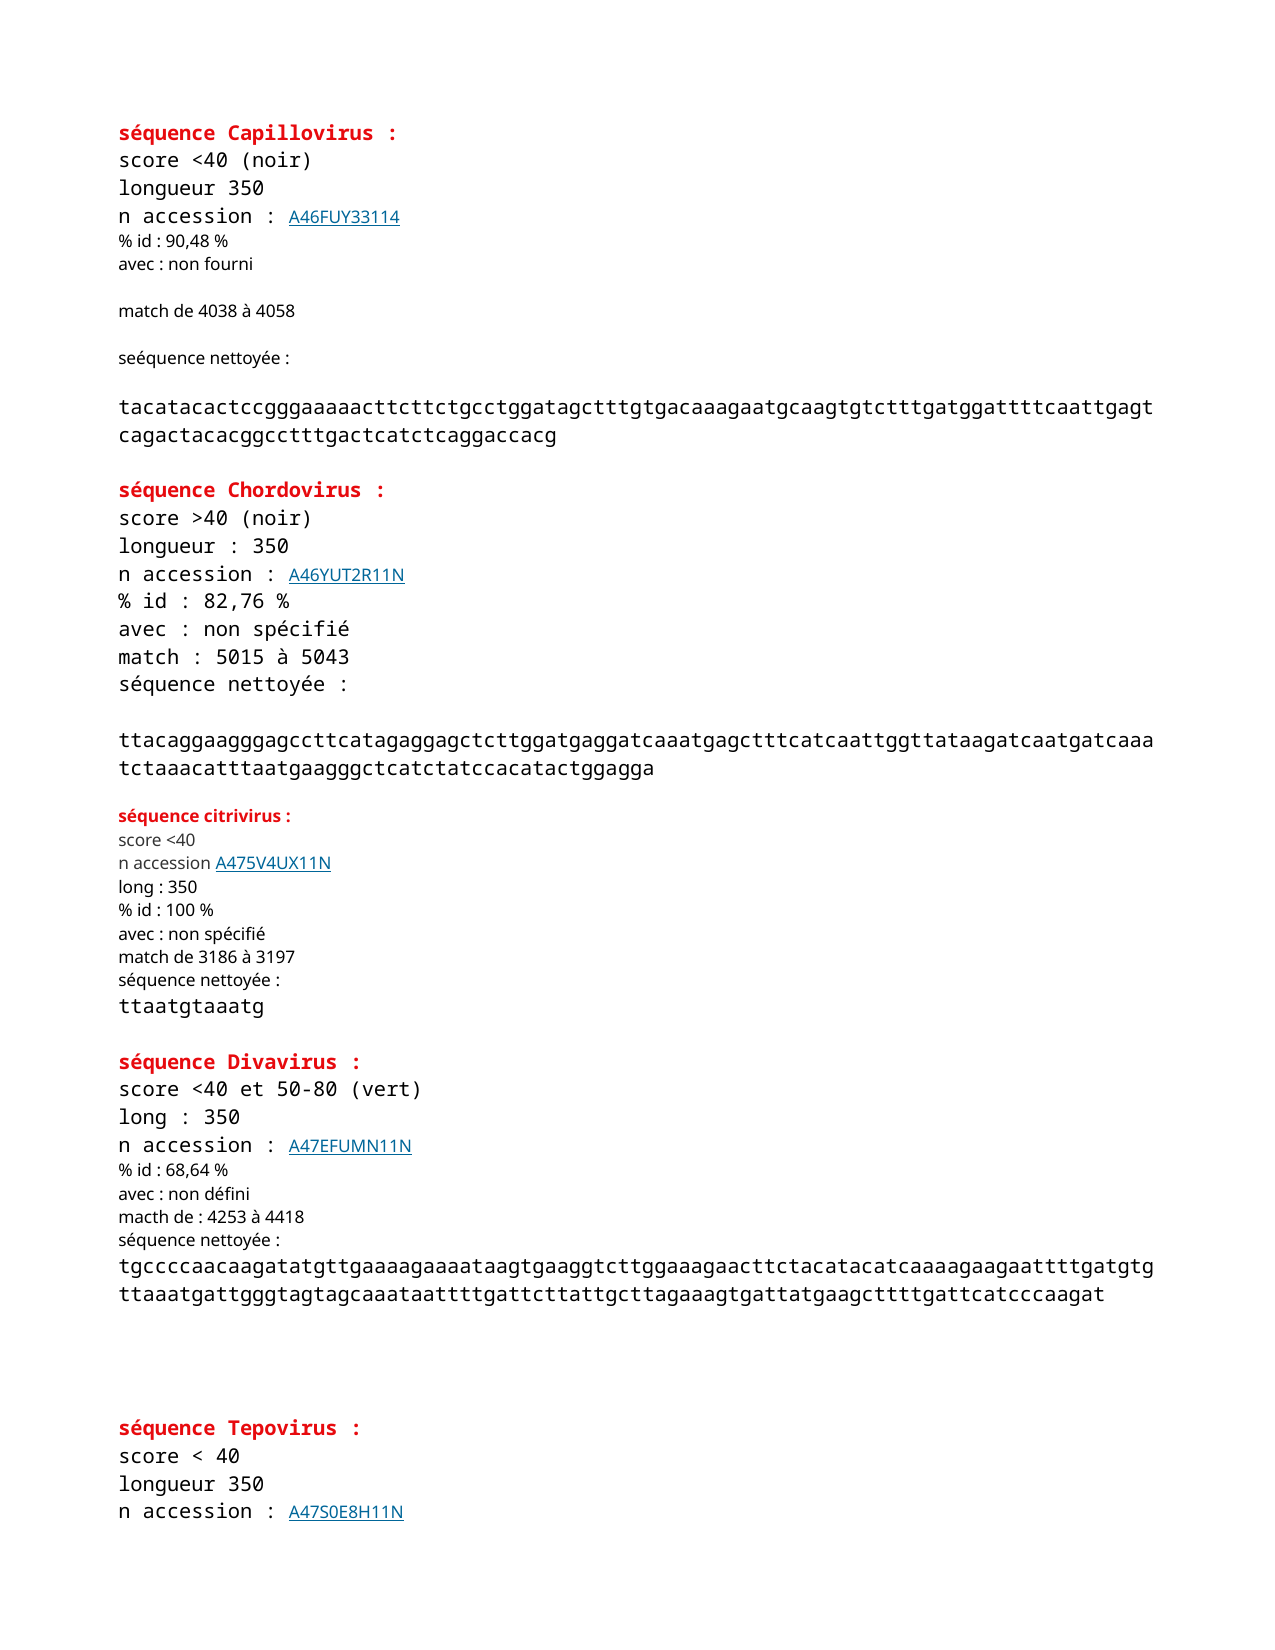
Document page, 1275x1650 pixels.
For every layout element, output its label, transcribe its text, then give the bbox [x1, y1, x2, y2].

text séquence Tepovirus : [118, 1414, 1157, 1442]
text séquence nettoyée : [118, 1228, 1157, 1252]
text score < 40 [118, 1442, 1157, 1469]
text n accession : A47S0E8H11N [118, 1497, 1157, 1525]
text % id : 82,76 % [118, 587, 1157, 615]
text n accession A475V4UX11N [118, 851, 1157, 875]
text séquence nettoyée : [118, 968, 1157, 992]
text score <40 et 50-80 (vert) [118, 1075, 1157, 1103]
text tgccccaacaagatatgttgaaaagaaaataagtgaaggtcttggaaagaacttctacatacatcaaaagaagaattttgatgtgttaaatgattgggtagtagcaaataattttgattcttattgcttagaaagtgattatgaagcttttgattcatcccaagat [118, 1252, 1157, 1307]
text long : 350 [118, 1103, 1157, 1130]
text % id : 68,64 % [118, 1158, 1157, 1182]
text séquence nettoyée : [118, 670, 1157, 698]
text % id : 100 % [118, 898, 1157, 922]
text avec : non fourni [118, 252, 1157, 276]
text match : 5015 à 5043 [118, 642, 1157, 670]
text longueur 350 [118, 173, 1157, 201]
text n accession : A46YUT2R11N [118, 559, 1157, 587]
text ttacaggaagggagccttcatagaggagctcttggatgaggatcaaatgagctttcatcaattggttataagatcaatgatcaaatctaaacatttaatgaagggctcatctatccacatactggagga [118, 726, 1157, 781]
text seéquence nettoyée : [118, 346, 1157, 369]
text avec : non spécifié [118, 922, 1157, 945]
text score >40 (noir) [118, 504, 1157, 532]
text % id : 90,48 % [118, 229, 1157, 252]
text match de 3186 à 3197 [118, 945, 1157, 968]
text n accession : A46FUY33114 [118, 201, 1157, 229]
text ttaatgtaaatg [118, 992, 1157, 1019]
text longueur 350 [118, 1469, 1157, 1497]
text tacatacactccgggaaaaacttcttctgcctggatagctttgtgacaaagaatgcaagtgtctttgatggattttcaattgagtcagactacacggcctttgactcatctcaggaccacg [118, 393, 1157, 448]
text score <40 (noir) [118, 146, 1157, 173]
text longueur : 350 [118, 532, 1157, 559]
text séquence citrivirus : [118, 804, 1157, 828]
text macth de : 4253 à 4418 [118, 1205, 1157, 1228]
text match de 4038 à 4058 [118, 299, 1157, 323]
text avec : non spécifié [118, 615, 1157, 642]
text avec : non défini [118, 1182, 1157, 1205]
text long : 350 [118, 875, 1157, 898]
text n accession : A47EFUMN11N [118, 1130, 1157, 1158]
text score <40 [118, 828, 1157, 851]
text séquence Divavirus : [118, 1047, 1157, 1075]
text séquence Chordovirus : [118, 476, 1157, 504]
text séquence Capillovirus : [118, 118, 1157, 146]
